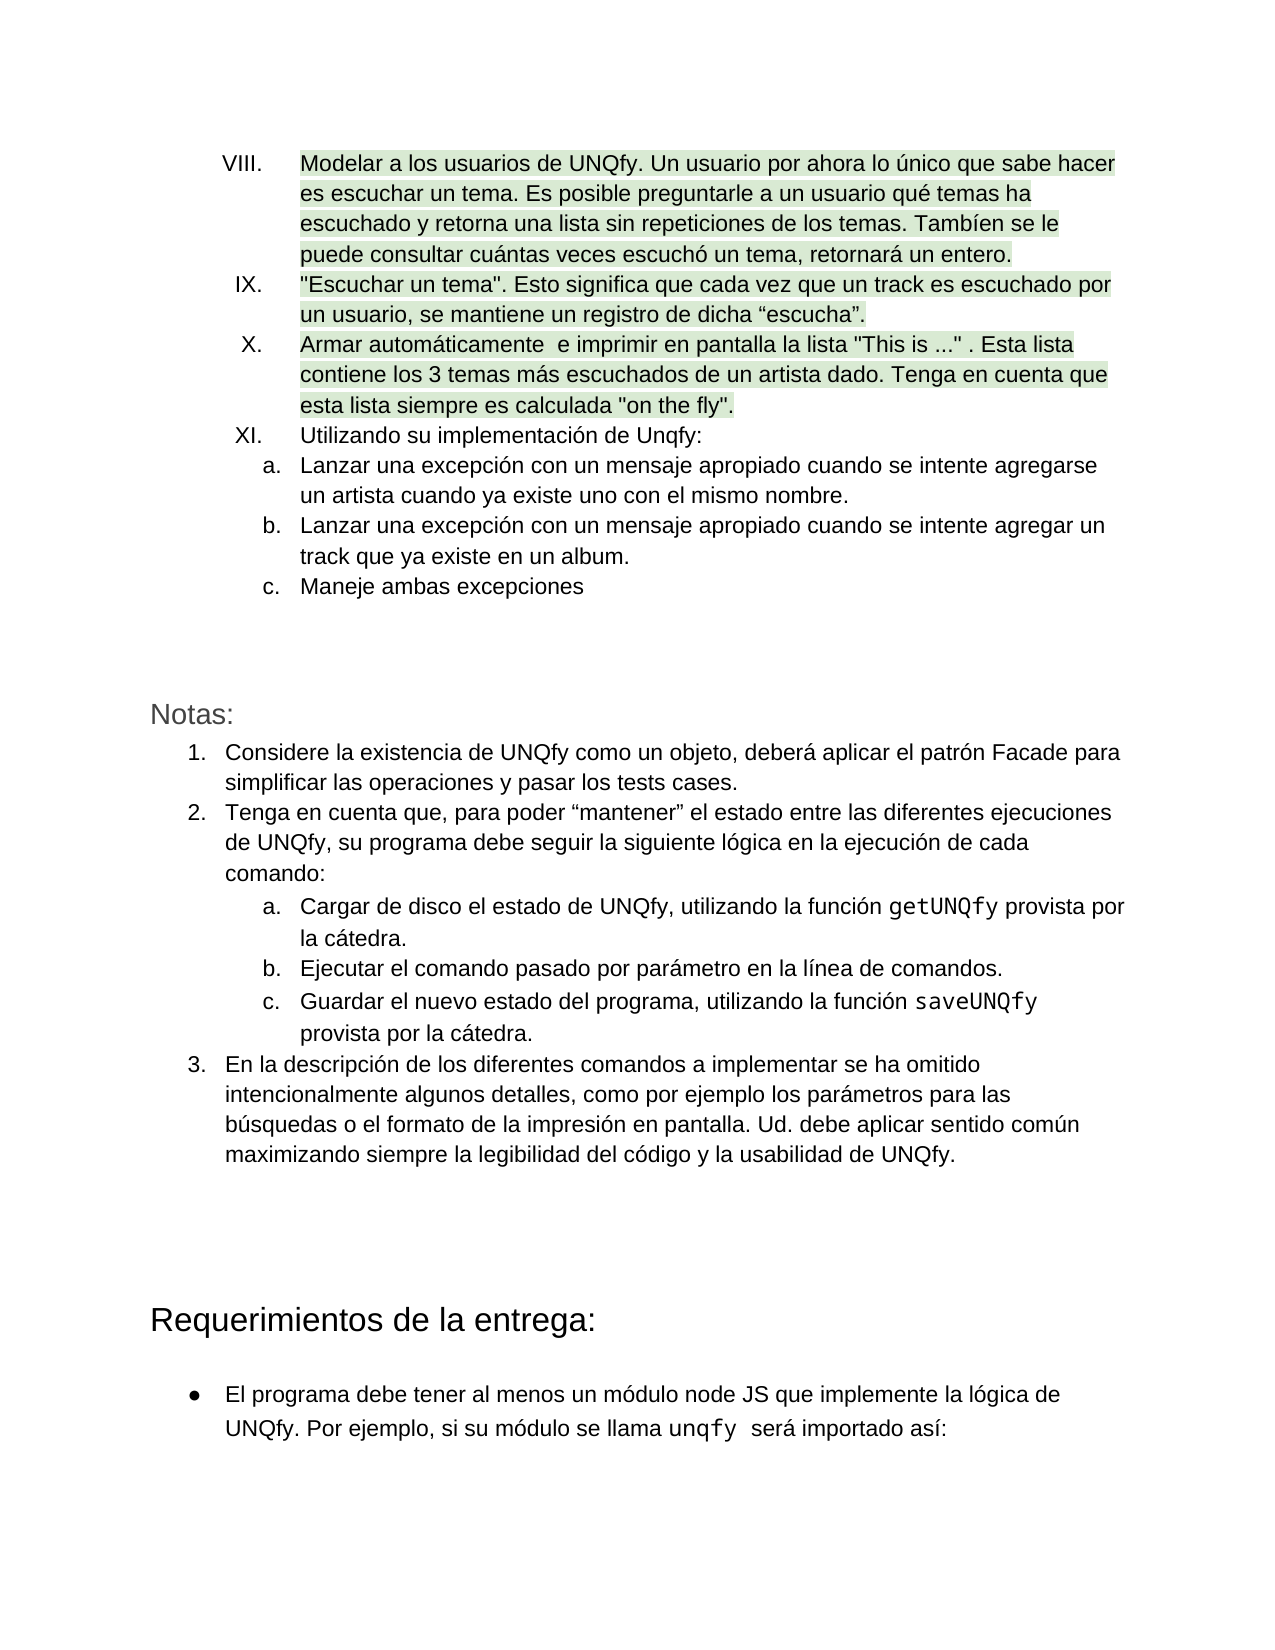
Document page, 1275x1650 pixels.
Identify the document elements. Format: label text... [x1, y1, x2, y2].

list Armar automáticamente e imprimir en pantalla la lista "This is ..." . Esta lista contiene los 3 temas más escuchados de un artista dado. Tenga en cuenta que esta lista siempre es calculada "on the fly". [262, 331, 1125, 418]
list Maneje ambas excepciones [262, 573, 1125, 599]
list El programa debe tener al menos un módulo node JS que implemente la lógica de UNQfy. Por ejemplo, si su módulo se llama unqfy será importado así: [187, 1381, 1125, 1443]
list Considere la existencia de UNQfy como un objeto, deberá aplicar el patrón Facade para simplificar las operaciones y pasar los tests cases. [187, 739, 1125, 795]
list Utilizando su implementación de Unqfy: [262, 422, 1125, 448]
list Guardar el nuevo estado del programa, utilizando la función saveUNQfy provista por la cátedra. [262, 985, 1125, 1047]
list Lanzar una excepción con un mensaje apropiado cuando se intente agregar un track que ya existe en un album. [262, 512, 1125, 569]
list Lanzar una excepción con un mensaje apropiado cuando se intente agregarse un artista cuando ya existe uno con el mismo nombre. [262, 452, 1125, 509]
list En la descripción de los diferentes comandos a implementar se ha omitido intencionalmente algunos detalles, como por ejemplo los parámetros para las búsquedas o el formato de la impresión en pantalla. Ud. debe aplicar sentido común maximizando siempre la legibilidad del código y la usabilidad de UNQfy. [187, 1051, 1125, 1168]
subtitle Requerimientos de la entrega: [150, 1299, 1125, 1338]
list Cargar de disco el estado de UNQfy, utilizando la función getUNQfy provista por la cátedra. [262, 890, 1125, 951]
list Modelar a los usuarios de UNQfy. Un usuario por ahora lo único que sabe hacer es escuchar un tema. Es posible preguntarle a un usuario qué temas ha escuchado y retorna una lista sin repeticiones de los temas. Tambíen se le puede consultar cuántas veces escuchó un tema, retornará un entero. [262, 150, 1125, 267]
list Tenga en cuenta que, para poder “mantener” el estado entre las diferentes ejecuciones de UNQfy, su programa debe seguir la siguiente lógica en la ejecución de cada comando: [187, 799, 1125, 886]
list Ejecutar el comando pasado por parámetro en la línea de comandos. [262, 955, 1125, 981]
list "Escuchar un tema". Esto significa que cada vez que un track es escuchado por un usuario, se mantiene un registro de dicha “escucha”. [262, 271, 1125, 327]
subtitle Notas: [150, 697, 1125, 730]
